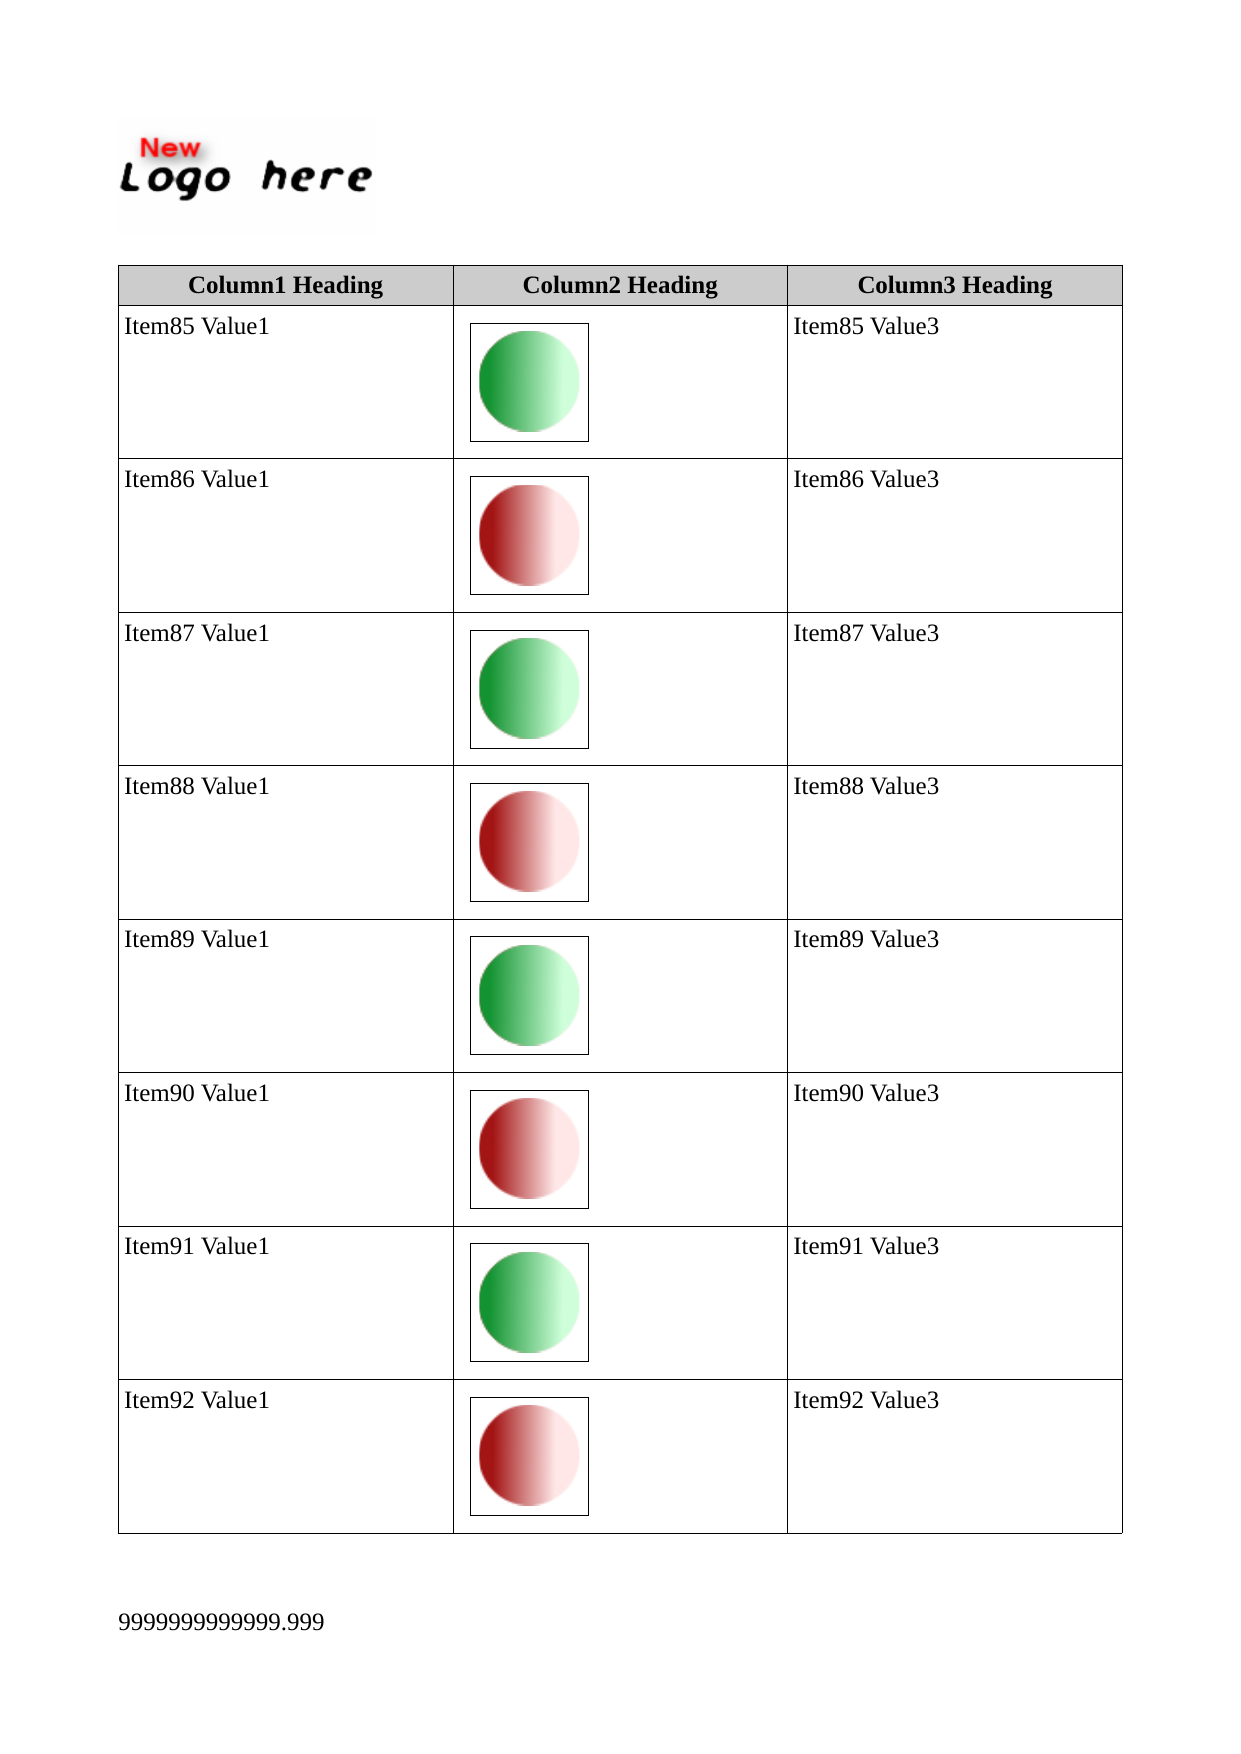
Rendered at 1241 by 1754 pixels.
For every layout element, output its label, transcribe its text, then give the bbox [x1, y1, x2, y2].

table_cell Item91 Value3 [788, 1227, 1122, 1379]
table_cell [454, 459, 787, 612]
table_cell Item89 Value1 [119, 920, 453, 1072]
table_cell Item88 Value3 [788, 766, 1122, 919]
table_cell Item92 Value3 [788, 1380, 1122, 1532]
table_header Column2 Heading [454, 266, 787, 305]
table_cell Item86 Value3 [788, 459, 1122, 612]
table_cell [454, 920, 787, 1072]
table_cell [454, 766, 787, 919]
table_cell [454, 1227, 787, 1379]
table_cell [454, 306, 787, 458]
table_cell Item92 Value1 [119, 1380, 453, 1532]
table_cell Item87 Value3 [788, 613, 1122, 765]
table_header Column3 Heading [788, 266, 1122, 305]
table_cell Item87 Value1 [119, 613, 453, 765]
table_header Column1 Heading [119, 266, 453, 305]
table_cell [454, 1380, 787, 1532]
table_cell Item89 Value3 [788, 920, 1122, 1072]
table_cell Item90 Value1 [119, 1073, 453, 1226]
table_cell Item91 Value1 [119, 1227, 453, 1379]
table_cell Item90 Value3 [788, 1073, 1122, 1226]
table_cell Item88 Value1 [119, 766, 453, 919]
table_cell Item85 Value3 [788, 306, 1122, 458]
table_cell [454, 1073, 787, 1226]
table_cell Item85 Value1 [119, 306, 453, 458]
table_cell Item86 Value1 [119, 459, 453, 612]
table_cell [454, 613, 787, 765]
